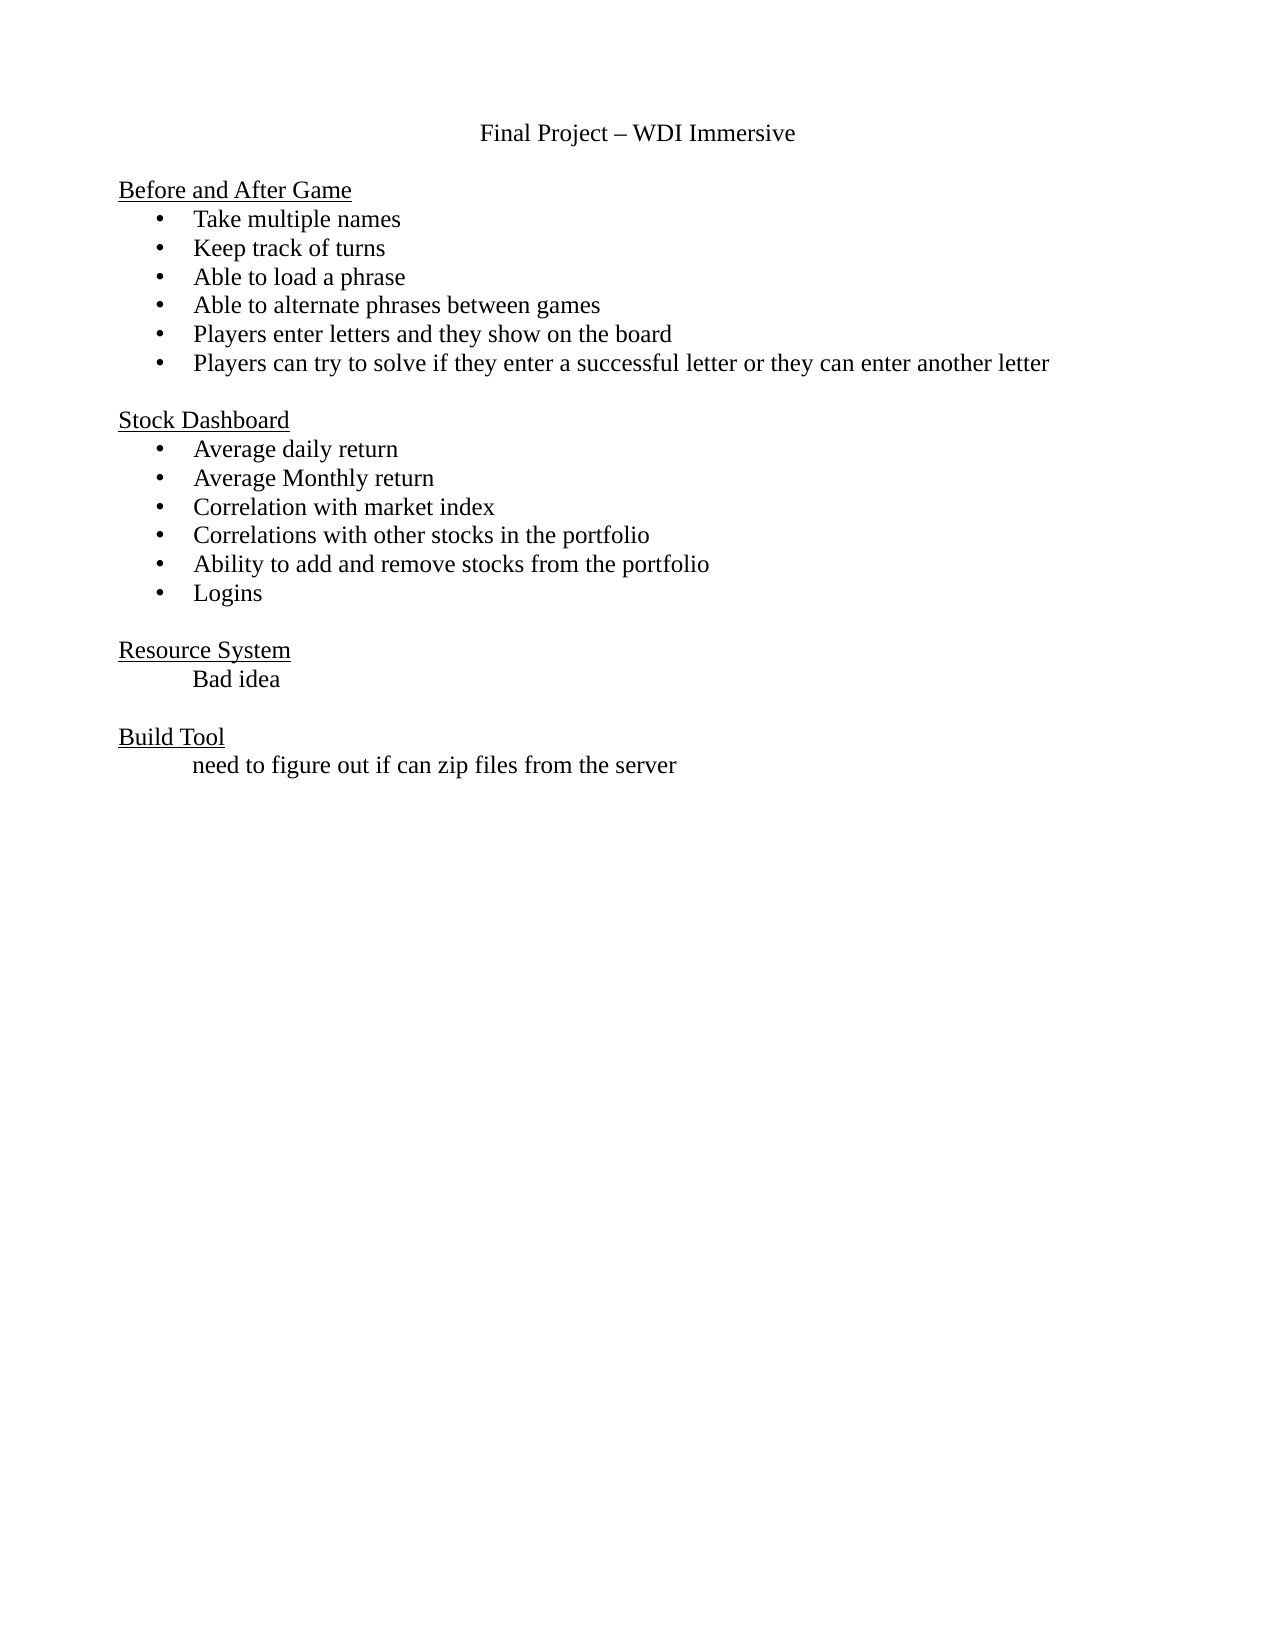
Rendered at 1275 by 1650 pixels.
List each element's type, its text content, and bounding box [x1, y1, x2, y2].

list Ability to add and remove stocks from the portfolio [156, 549, 1157, 578]
text Before and After Game [118, 176, 1157, 204]
list Average daily return [156, 434, 1157, 463]
list Able to alternate phrases between games [156, 291, 1157, 319]
list Take multiple names [156, 204, 1157, 233]
text Resource System [118, 636, 1157, 664]
list Correlation with market index [156, 492, 1157, 521]
list Players can try to solve if they enter a successful letter or they can enter another letter [156, 348, 1157, 377]
text Stock Dashboard [118, 406, 1157, 434]
list Logins [156, 578, 1157, 607]
text Final Project – WDI Immersive [118, 118, 1157, 147]
text Bad idea [118, 664, 1157, 693]
list Average Monthly return [156, 463, 1157, 492]
text Build Tool [118, 722, 1157, 751]
list Keep track of turns [156, 233, 1157, 262]
text need to figure out if can zip files from the server [118, 751, 1157, 779]
list Players enter letters and they show on the board [156, 319, 1157, 348]
list Able to load a phrase [156, 262, 1157, 291]
list Correlations with other stocks in the portfolio [156, 521, 1157, 549]
